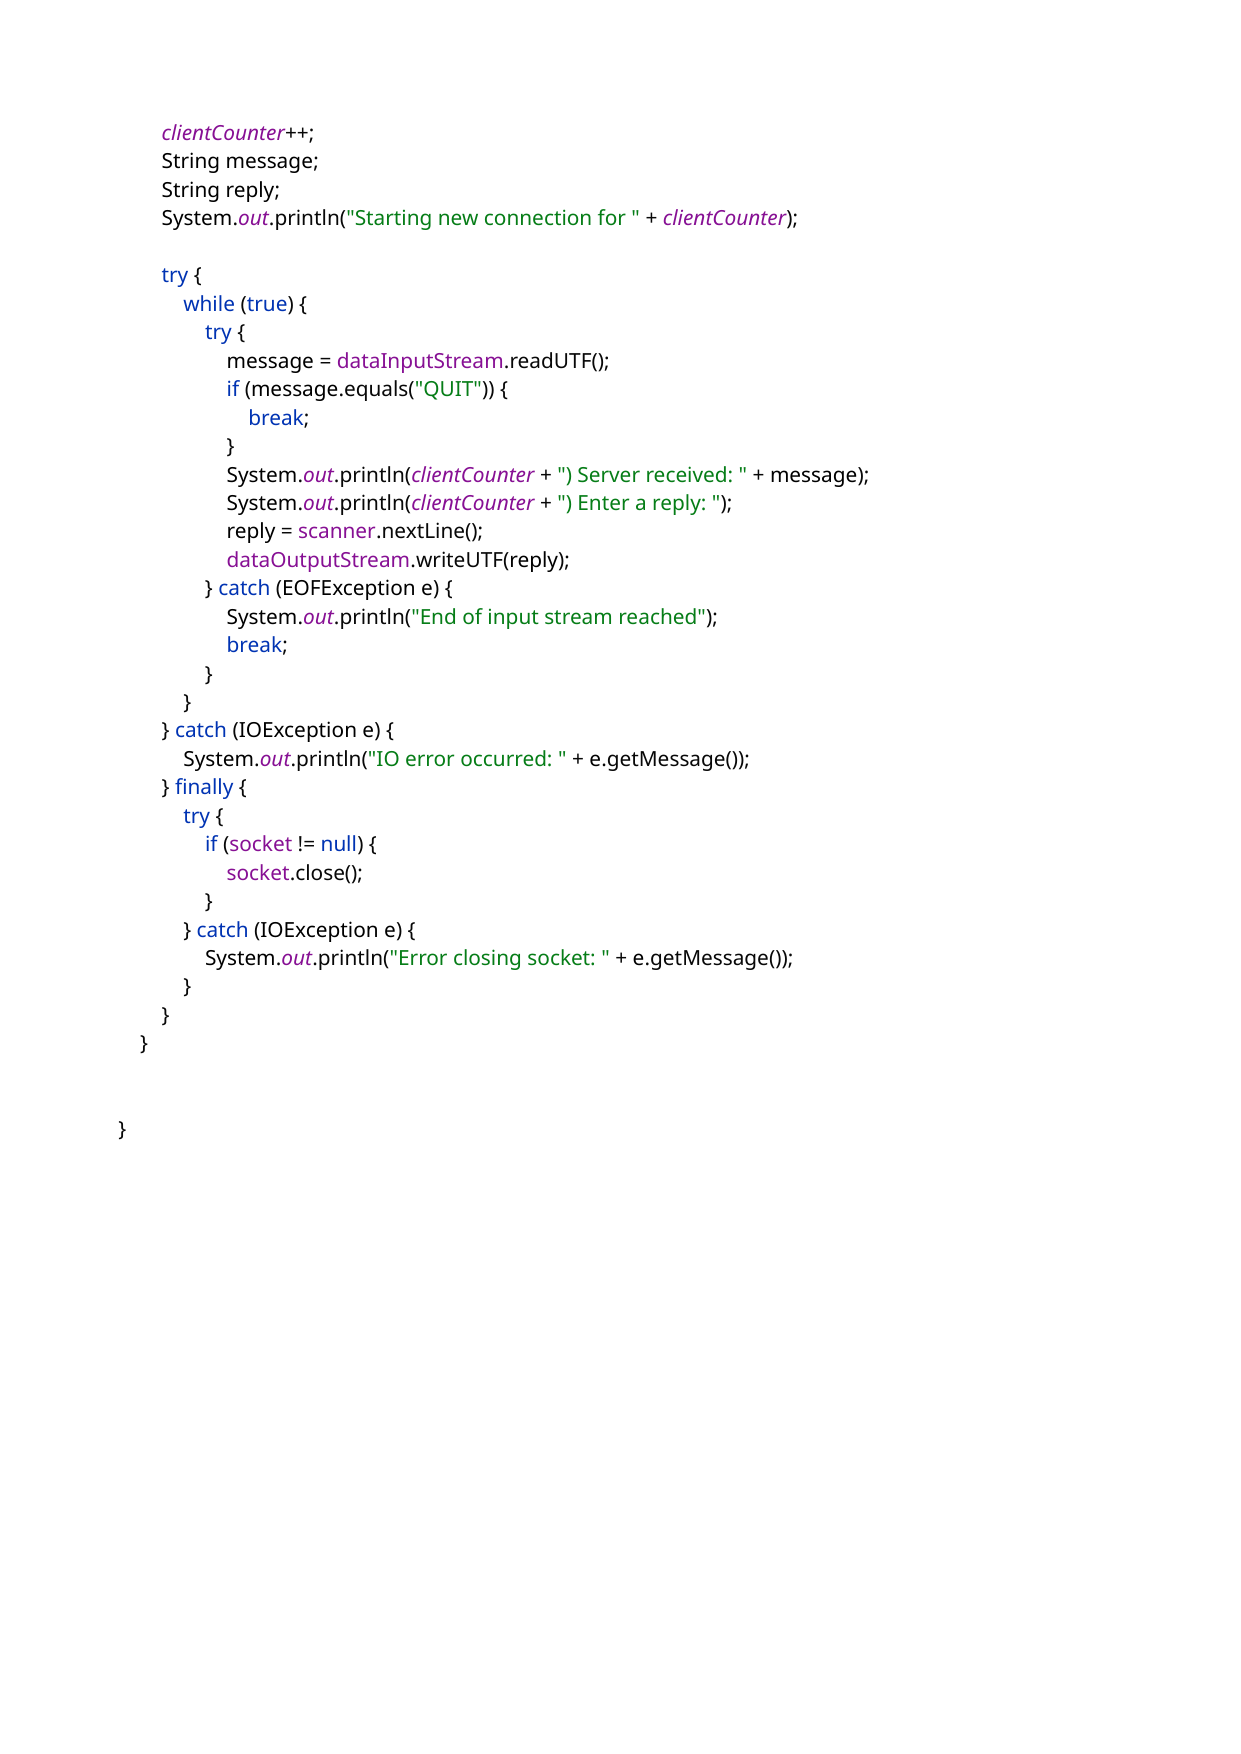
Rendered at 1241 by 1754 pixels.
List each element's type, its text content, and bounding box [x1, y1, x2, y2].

text clientCounter++; String message; String reply; System.out.println("Starting new connection for " + clientCounter); try { while (true) { try { message = dataInputStream.readUTF(); if (message.equals("QUIT")) { break; } System.out.println(clientCounter + ") Server received: " + message); System.out.println(clientCounter + ") Enter a reply: "); reply = scanner.nextLine(); dataOutputStream.writeUTF(reply); } catch (EOFException e) { System.out.println("End of input stream reached"); break; } } } catch (IOException e) { System.out.println("IO error occurred: " + e.getMessage()); } finally { try { if (socket != null) { socket.close(); } } catch (IOException e) { System.out.println("Error closing socket: " + e.getMessage()); } } } } [118, 118, 1122, 1143]
